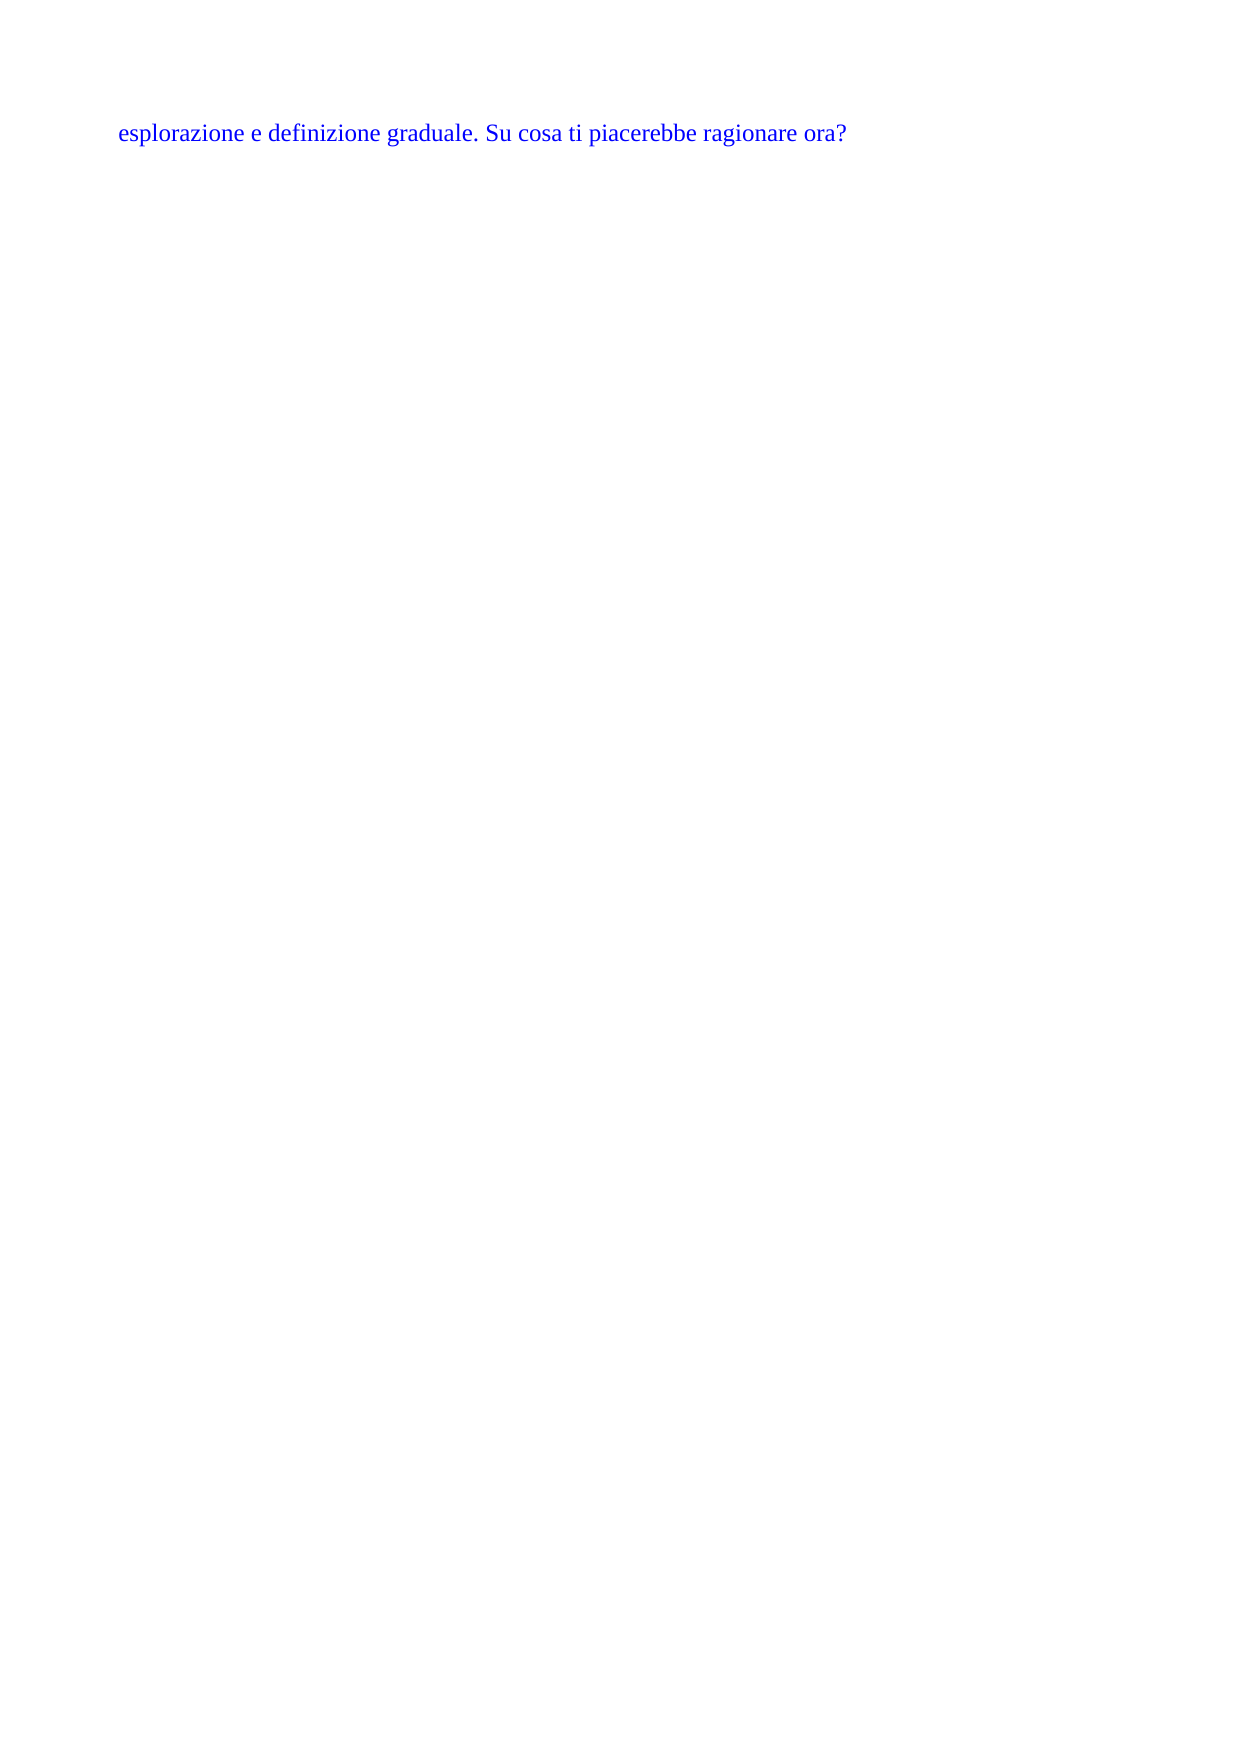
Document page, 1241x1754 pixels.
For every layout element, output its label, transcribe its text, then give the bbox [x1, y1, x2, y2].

text esplorazione e definizione graduale. Su cosa ti piacerebbe ragionare ora? [118, 118, 1122, 147]
